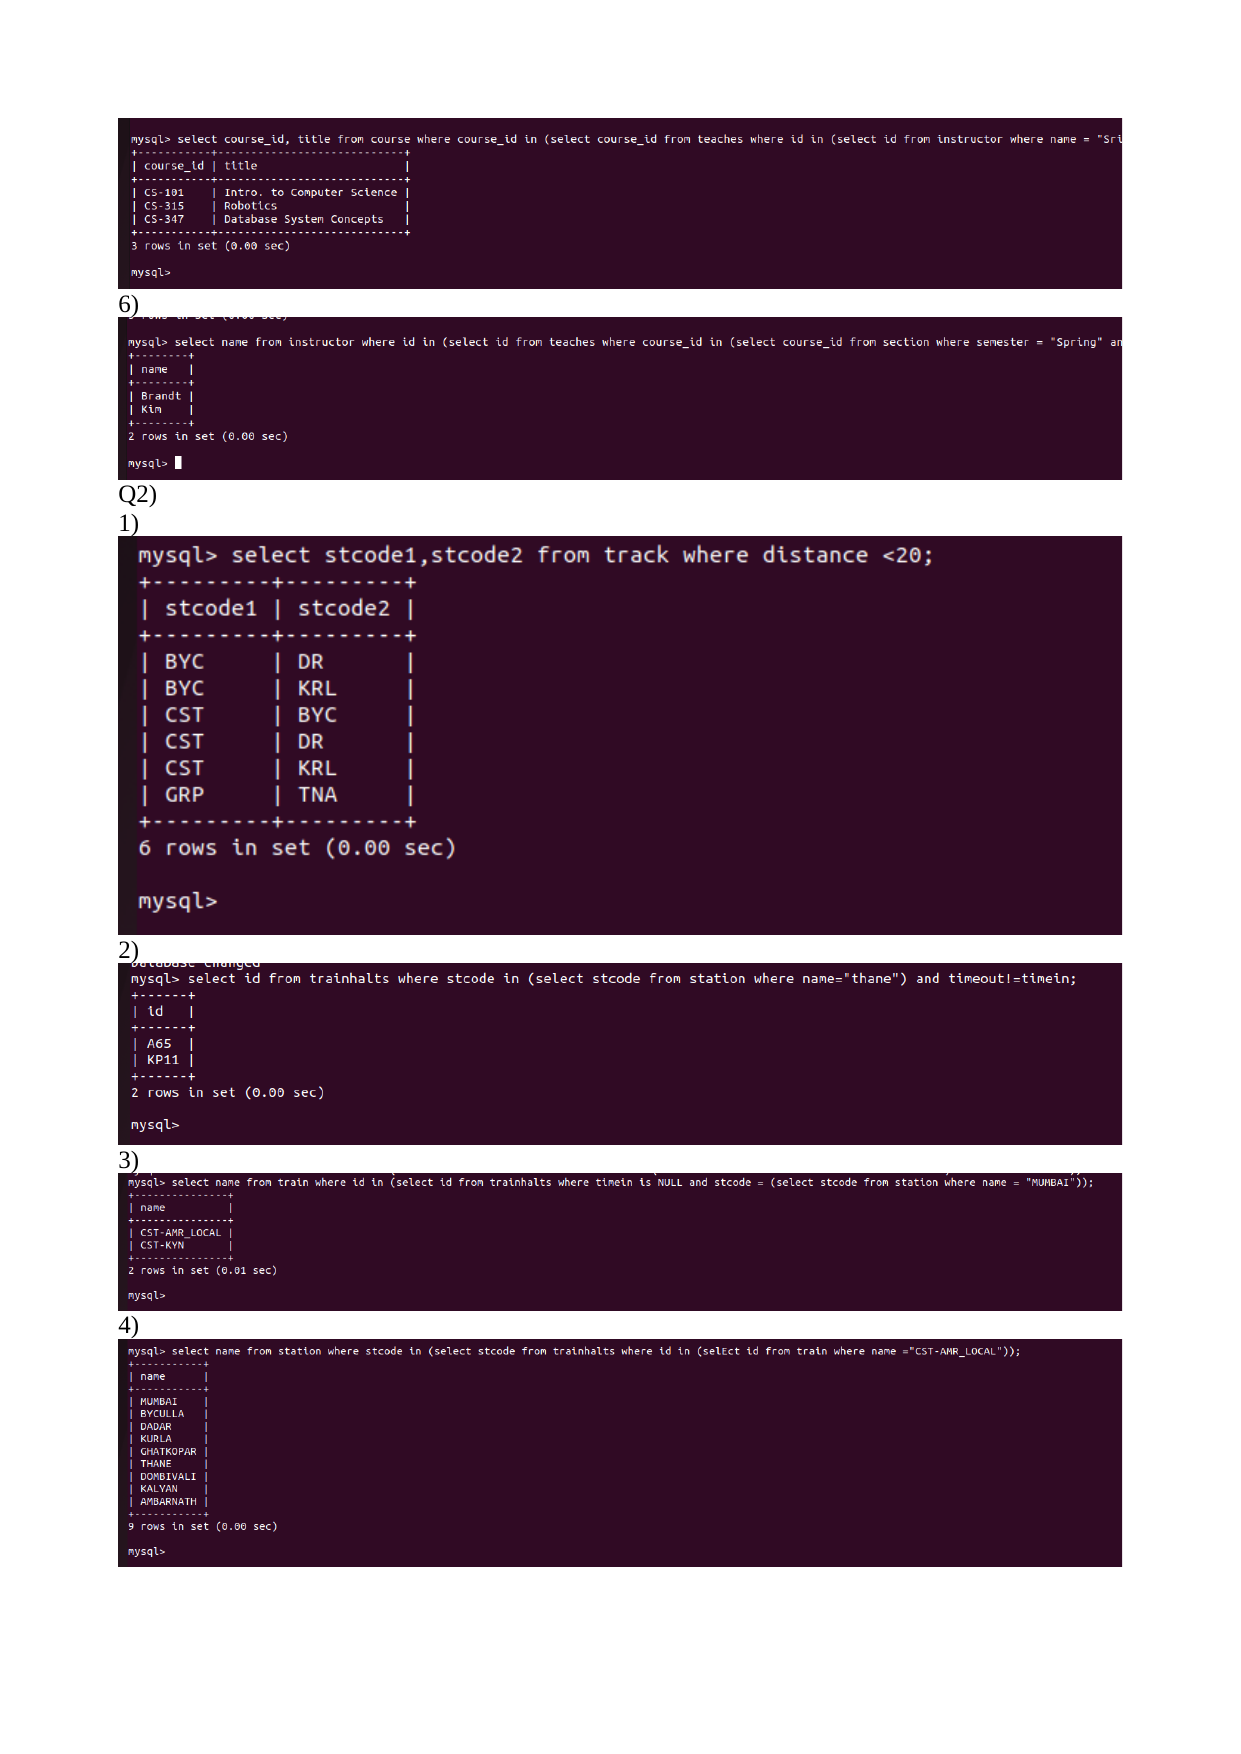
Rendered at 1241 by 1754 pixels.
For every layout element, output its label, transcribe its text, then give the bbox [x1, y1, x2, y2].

picture [118, 1173, 1123, 1311]
picture [118, 1339, 1123, 1567]
text 1) [118, 508, 1122, 536]
text 4) [118, 1311, 1122, 1339]
text 2) [118, 935, 1122, 963]
text 6) [118, 289, 1122, 317]
text Q2) [118, 480, 1122, 508]
picture [118, 536, 1123, 935]
text 3) [118, 1145, 1122, 1173]
picture [118, 118, 1123, 289]
picture [118, 317, 1123, 480]
picture [118, 963, 1123, 1145]
